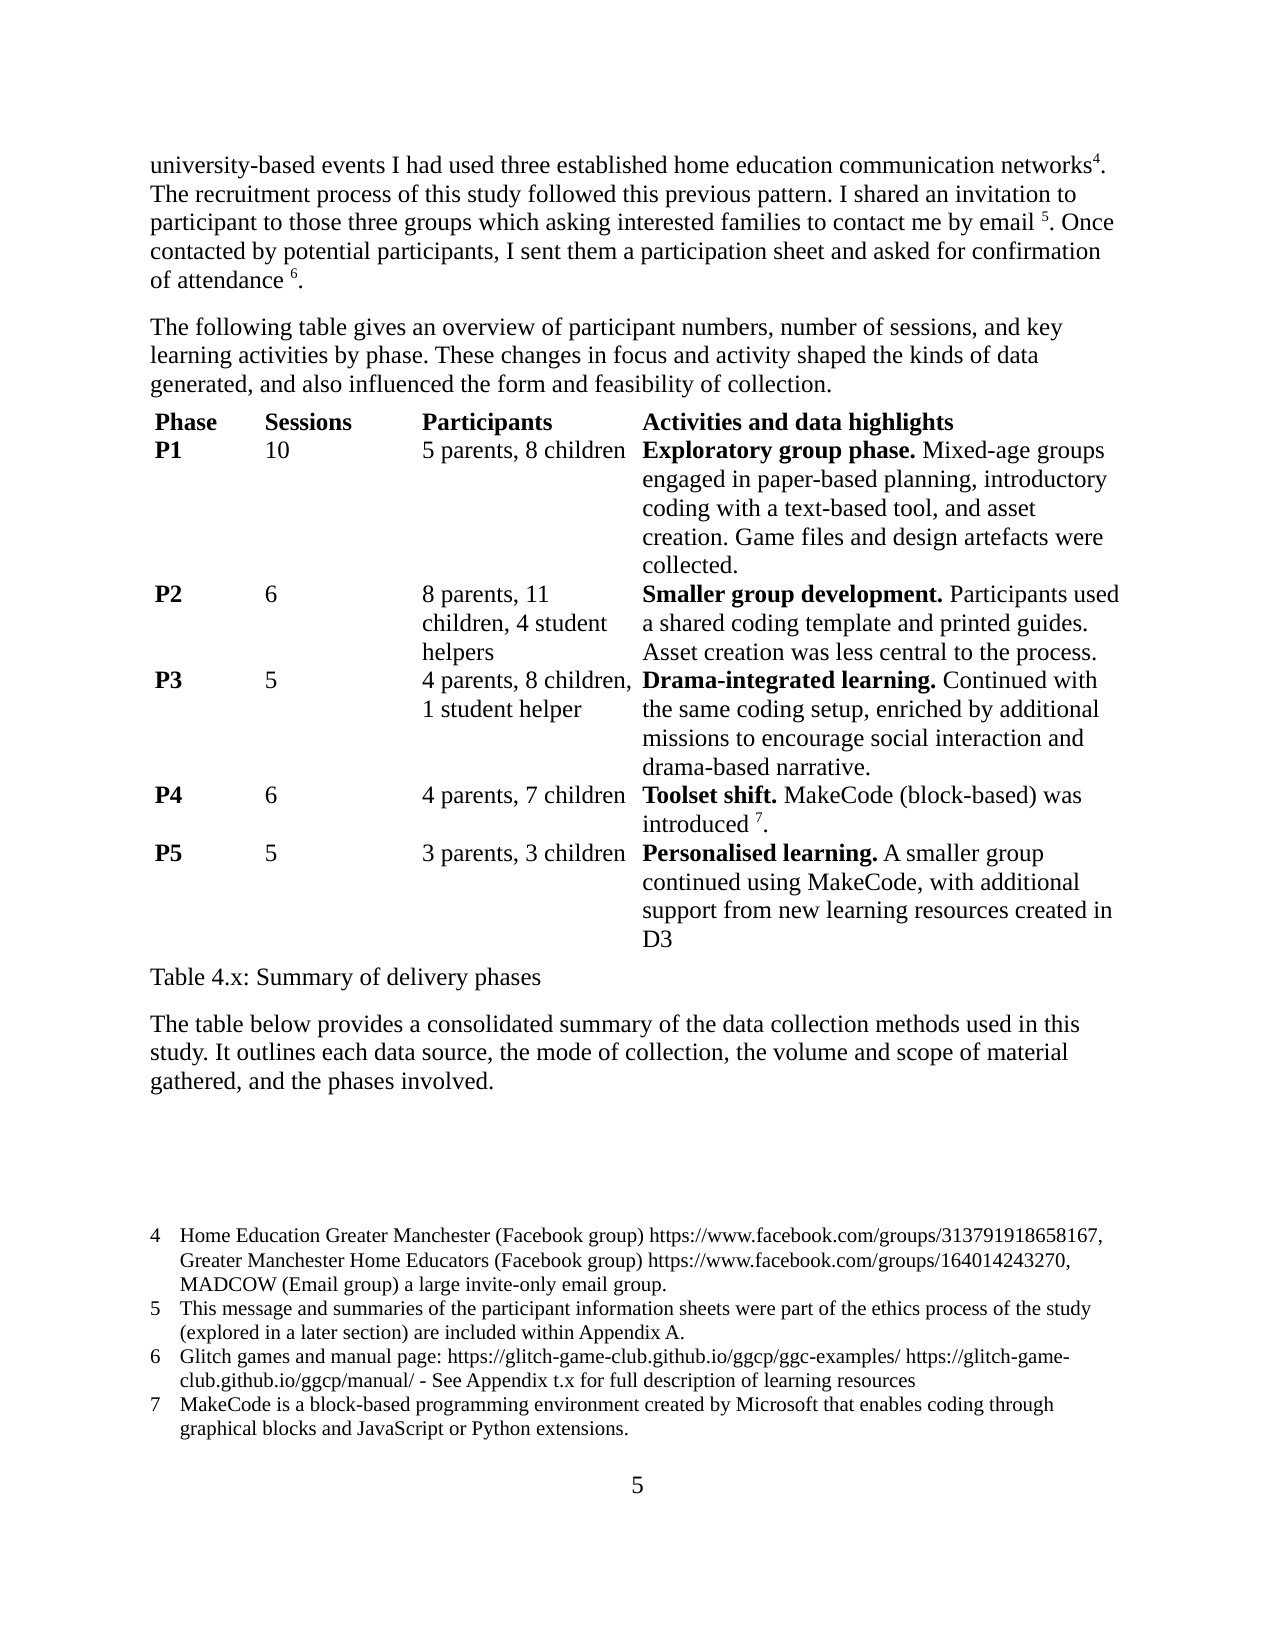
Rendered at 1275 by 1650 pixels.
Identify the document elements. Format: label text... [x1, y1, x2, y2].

table_cell 10 [260, 436, 417, 579]
table_cell P5 [150, 838, 260, 953]
table_cell 4 parents, 8 children, 1 student helper [417, 666, 637, 781]
table_cell 5 parents, 8 children [417, 436, 637, 579]
table_cell P1 [150, 436, 260, 579]
table_cell Personalised learning. A smaller group continued using MakeCode, with additional support from new learning resources created in D3 [638, 838, 1125, 953]
table_cell 4 parents, 7 children [417, 781, 637, 838]
table_cell 8 parents, 11 children, 4 student helpers [417, 579, 637, 666]
table_cell 5 [260, 666, 417, 781]
table_cell 6 [260, 781, 417, 838]
text Glitch games and manual page: https://glitch-game-club.github.io/ggcp/ggc-examples/ https://glitch-game-club.github.io/ggcp/manual/ - See Appendix t.x for full description of learning resources [150, 1344, 1125, 1392]
text The following table gives an overview of participant numbers, number of sessions, and key learning activities by phase. These changes in focus and activity shaped the kinds of data generated, and also influenced the form and feasibility of collection. [150, 312, 1125, 398]
text Table 4.x: Summary of delivery phases [150, 962, 1125, 991]
text university-based events I had used three established home education communication networks. The recruitment process of this study followed this previous pattern. I shared an invitation to participant to those three groups which asking interested families to contact me by email . Once contacted by potential participants, I sent them a participation sheet and asked for confirmation of attendance . [150, 150, 1125, 294]
table_header Activities and data highlights [638, 407, 1125, 436]
table_header Participants [417, 407, 637, 436]
text The table below provides a consolidated summary of the data collection methods used in this study. It outlines each data source, the mode of collection, the volume and scope of material gathered, and the phases involved. [150, 1009, 1125, 1095]
table_cell 5 [260, 838, 417, 953]
table_cell Toolset shift. MakeCode (block-based) was introduced . [638, 781, 1125, 838]
text Home Education Greater Manchester (Facebook group) https://www.facebook.com/groups/313791918658167, Greater Manchester Home Educators (Facebook group) https://www.facebook.com/groups/164014243270, MADCOW (Email group) a large invite-only email group. [150, 1223, 1125, 1296]
table_cell 6 [260, 579, 417, 666]
table_cell Exploratory group phase. Mixed-age groups engaged in paper-based planning, introductory coding with a text-based tool, and asset creation. Game files and design artefacts were collected. [638, 436, 1125, 579]
table_cell P4 [150, 781, 260, 838]
table_cell Smaller group development. Participants used a shared coding template and printed guides. Asset creation was less central to the process. [638, 579, 1125, 666]
table_header Sessions [260, 407, 417, 436]
table_cell Drama-integrated learning. Continued with the same coding setup, enriched by additional missions to encourage social interaction and drama-based narrative. [638, 666, 1125, 781]
text This message and summaries of the participant information sheets were part of the ethics process of the study (explored in a later section) are included within Appendix A. [150, 1296, 1125, 1344]
table_cell 3 parents, 3 children [417, 838, 637, 953]
table_cell P2 [150, 579, 260, 666]
table_header Phase [150, 407, 260, 436]
table_cell P3 [150, 666, 260, 781]
